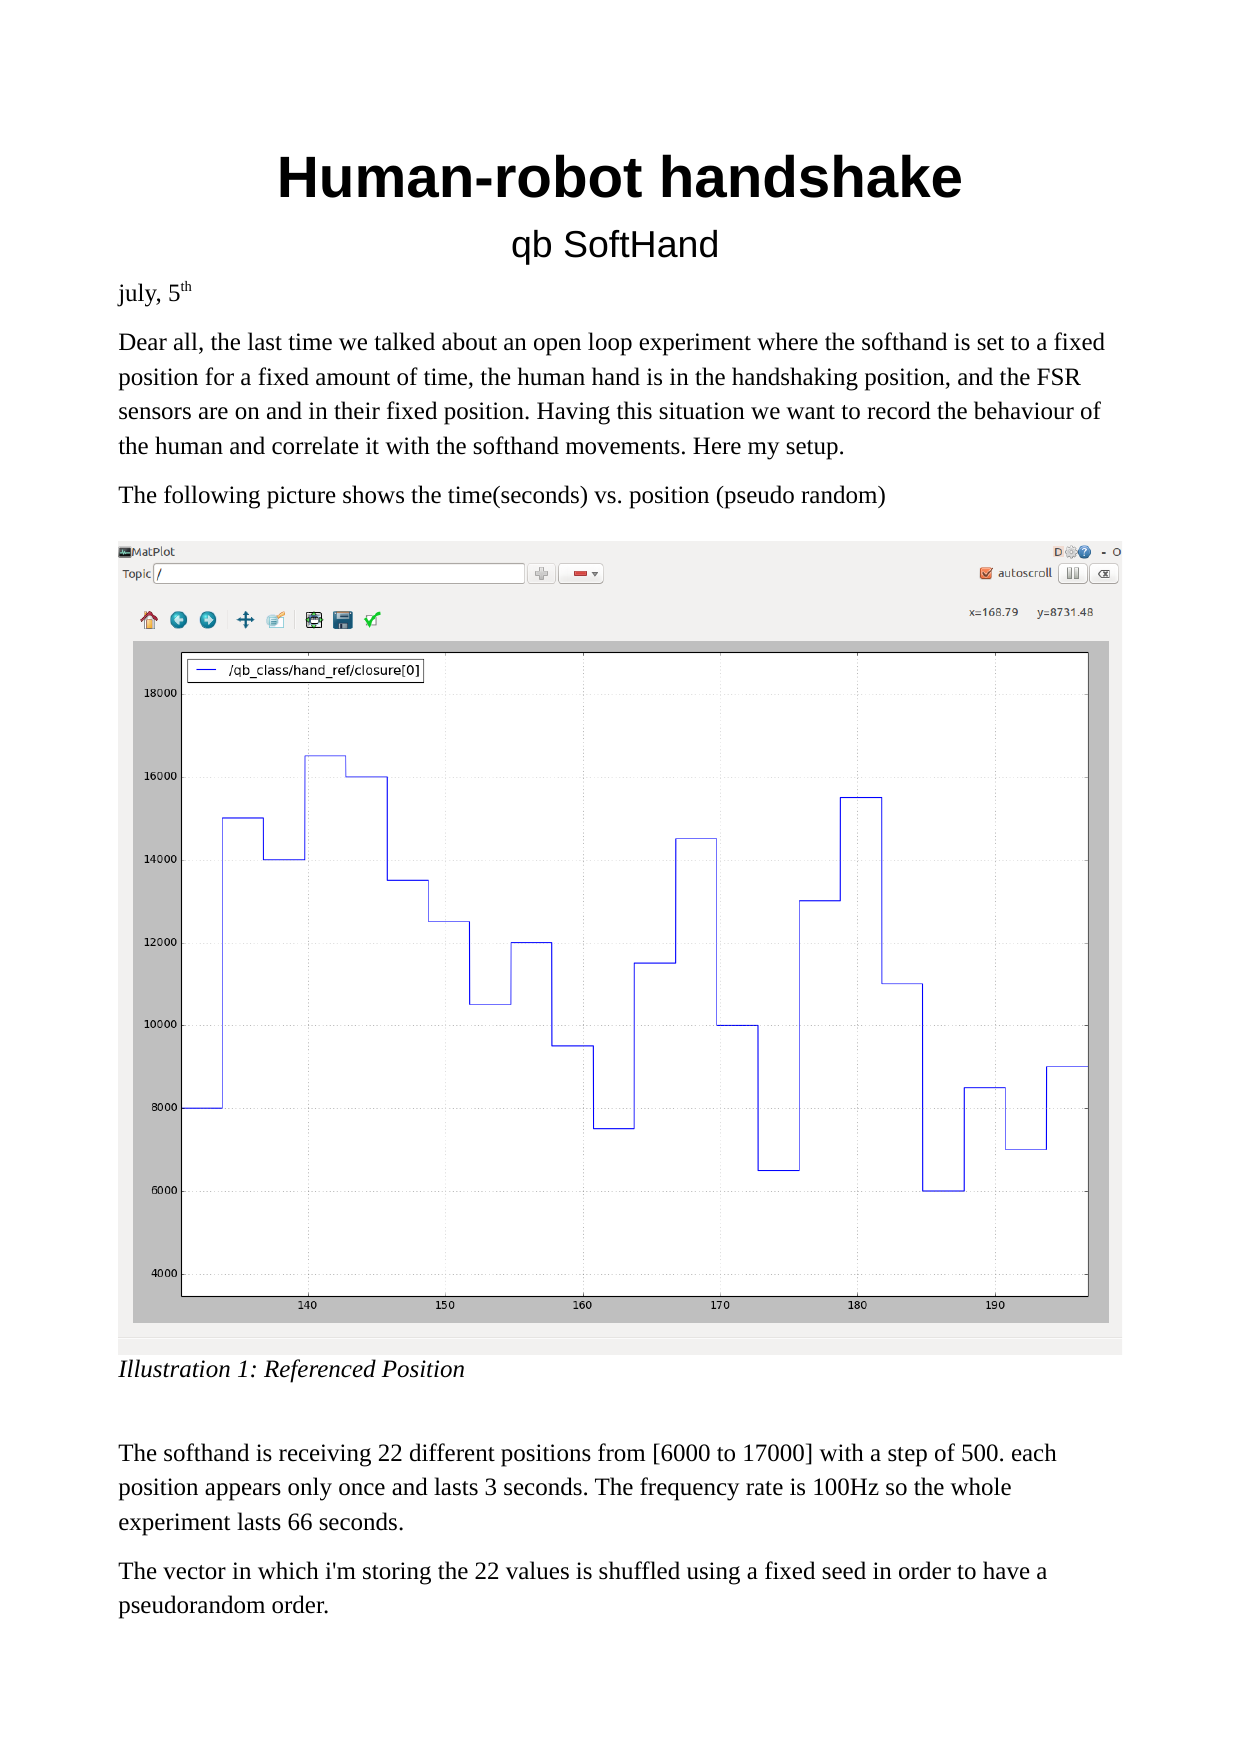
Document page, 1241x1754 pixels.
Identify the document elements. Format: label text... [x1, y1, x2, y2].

text Illustration 1: Referenced Position [118, 1355, 1122, 1383]
picture [118, 541, 1123, 1355]
text july, 5th [118, 278, 1122, 307]
text The vector in which i'm storing the 22 values is shuffled using a fixed seed in order to have a pseudorandom order. [118, 1556, 1122, 1619]
text The softhand is receiving 22 different positions from [6000 to 17000] with a step of 500. each position appears only once and lasts 3 seconds. The frequency rate is 100Hz so the whole experiment lasts 66 seconds. [118, 1438, 1122, 1536]
subtitle qb SoftHand [118, 223, 1122, 266]
title Human-robot handshake [118, 143, 1122, 210]
text The following picture shows the time(seconds) vs. position (pseudo random) [118, 480, 1122, 509]
text Dear all, the last time we talked about an open loop experiment where the softhand is set to a fixed position for a fixed amount of time, the human hand is in the handshaking position, and the FSR sensors are on and in their fixed position. Having this situation we want to record the behaviour of the human and correlate it with the softhand movements. Here my setup. [118, 327, 1122, 459]
